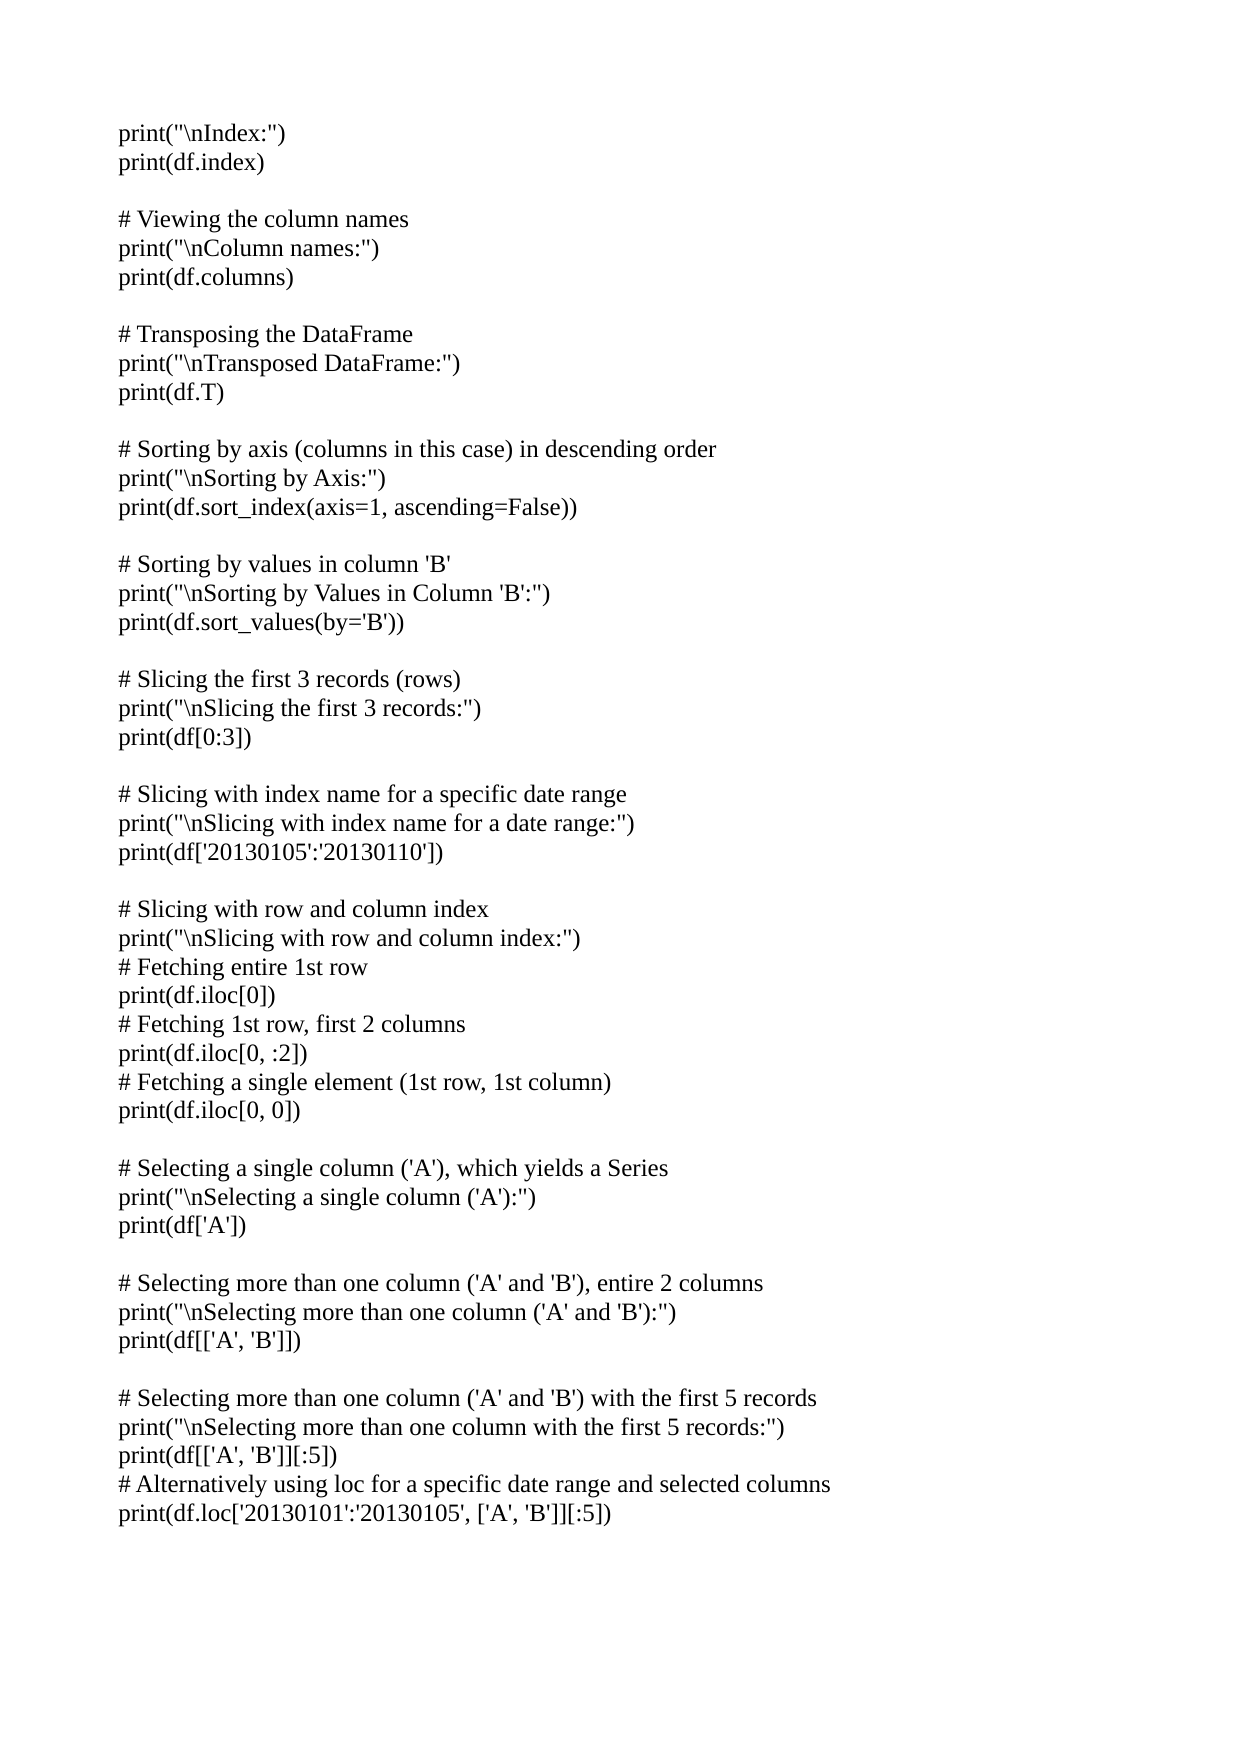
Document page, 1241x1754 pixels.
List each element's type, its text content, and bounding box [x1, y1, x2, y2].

text print(df[['A', 'B']][:5]) [118, 1441, 1122, 1469]
text print(df.iloc[0, :2]) [118, 1038, 1122, 1067]
text # Slicing with row and column index [118, 894, 1122, 923]
text print("\nSlicing the first 3 records:") [118, 693, 1122, 722]
text print("\nIndex:") [118, 118, 1122, 147]
text print("\nSorting by Values in Column 'B':") [118, 578, 1122, 607]
text # Slicing with index name for a specific date range [118, 779, 1122, 808]
text print("\nSelecting more than one column ('A' and 'B'):") [118, 1297, 1122, 1326]
text print(df.sort_index(axis=1, ascending=False)) [118, 492, 1122, 521]
text # Sorting by axis (columns in this case) in descending order [118, 434, 1122, 463]
text # Selecting more than one column ('A' and 'B'), entire 2 columns [118, 1268, 1122, 1297]
text print("\nSelecting more than one column with the first 5 records:") [118, 1412, 1122, 1441]
text print("\nColumn names:") [118, 233, 1122, 262]
text # Viewing the column names [118, 204, 1122, 233]
text print(df.loc['20130101':'20130105', ['A', 'B']][:5]) [118, 1498, 1122, 1527]
text print(df[0:3]) [118, 722, 1122, 751]
text # Fetching entire 1st row [118, 952, 1122, 981]
text # Fetching a single element (1st row, 1st column) [118, 1067, 1122, 1096]
text print("\nSorting by Axis:") [118, 463, 1122, 492]
text print(df.iloc[0, 0]) [118, 1096, 1122, 1124]
text print(df.iloc[0]) [118, 981, 1122, 1009]
text # Selecting more than one column ('A' and 'B') with the first 5 records [118, 1383, 1122, 1412]
text # Selecting a single column ('A'), which yields a Series [118, 1153, 1122, 1182]
text # Alternatively using loc for a specific date range and selected columns [118, 1469, 1122, 1498]
text print("\nSlicing with index name for a date range:") [118, 808, 1122, 837]
text # Fetching 1st row, first 2 columns [118, 1009, 1122, 1038]
text print(df.sort_values(by='B')) [118, 607, 1122, 636]
text # Transposing the DataFrame [118, 319, 1122, 348]
text print(df['A']) [118, 1211, 1122, 1239]
text print("\nSelecting a single column ('A'):") [118, 1182, 1122, 1211]
text print("\nSlicing with row and column index:") [118, 923, 1122, 952]
text print(df[['A', 'B']]) [118, 1326, 1122, 1354]
text print(df.columns) [118, 262, 1122, 291]
text print("\nTransposed DataFrame:") [118, 348, 1122, 377]
text print(df.index) [118, 147, 1122, 176]
text # Sorting by values in column 'B' [118, 549, 1122, 578]
text print(df.T) [118, 377, 1122, 406]
text # Slicing the first 3 records (rows) [118, 664, 1122, 693]
text print(df['20130105':'20130110']) [118, 837, 1122, 866]
